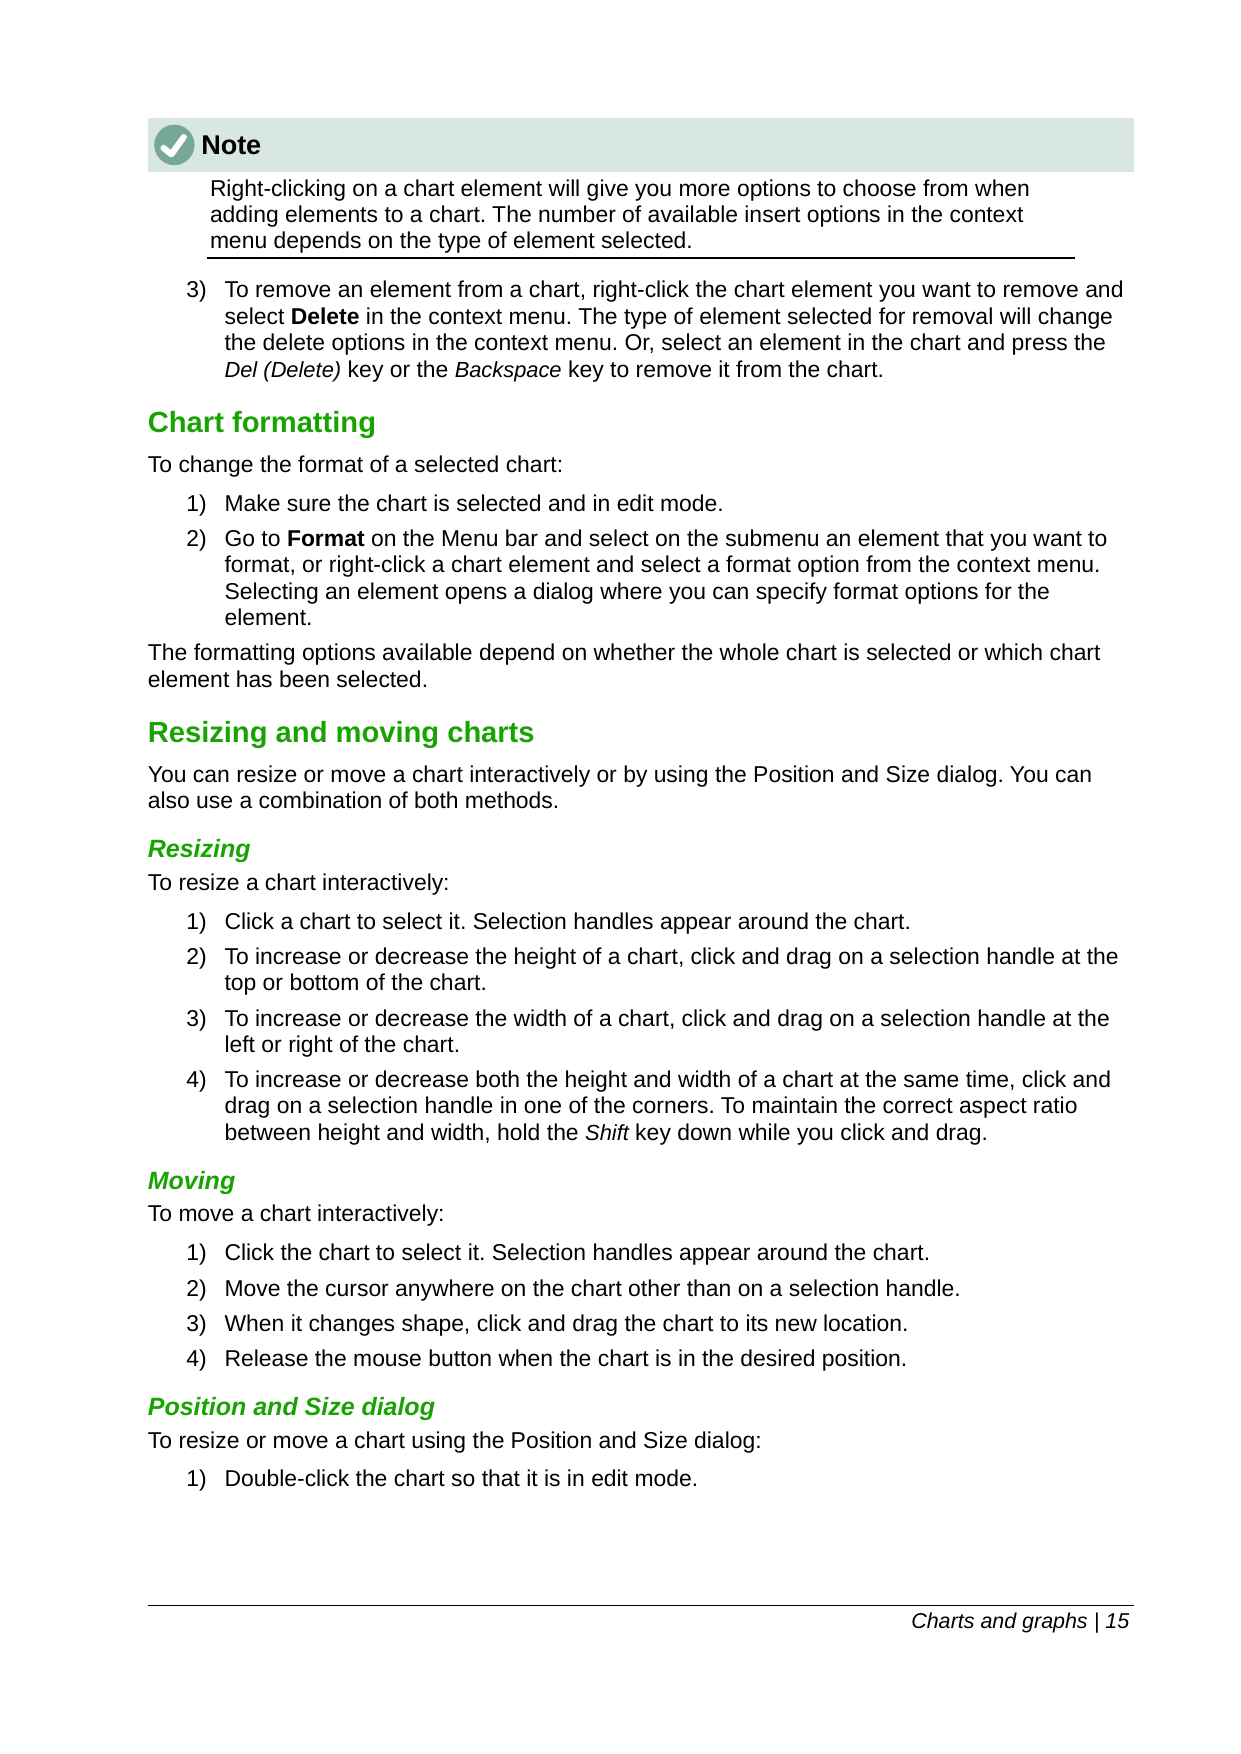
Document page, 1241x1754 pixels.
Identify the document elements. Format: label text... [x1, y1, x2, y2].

subtitle Resizing [148, 834, 1134, 863]
list Go to Format on the Menu bar and select on the submenu an element that you want to format, or right-click a chart element and select a format option from the context menu. Selecting an element opens a dialog where you can specify format options for the element. [207, 525, 1134, 630]
text You can resize or move a chart interactively or by using the Position and Size dialog. You can also use a combination of both methods. [148, 761, 1134, 813]
list To resize a chart interactively: [148, 869, 1134, 895]
subtitle Chart formatting [148, 406, 1134, 439]
list To resize or move a chart using the Position and Size dialog: [148, 1427, 1134, 1453]
list To change the format of a selected chart: [148, 451, 1134, 477]
list To remove an element from a chart, right-click the chart element you want to remove and select Delete in the context menu. The type of element selected for removal will change the delete options in the context menu. Or, select an element in the chart and press the Del (Delete) key or the Backspace key to remove it from the chart. [207, 276, 1134, 382]
list Click the chart to select it. Selection handles appear around the chart. [207, 1239, 1134, 1266]
subtitle Note [148, 118, 1134, 172]
text Right-clicking on a chart element will give you more options to choose from when adding elements to a chart. The number of available insert options in the context menu depends on the type of element selected. [207, 172, 1075, 257]
subtitle Moving [148, 1166, 1134, 1194]
list Move the cursor anywhere on the chart other than on a selection handle. [207, 1274, 1134, 1301]
list Click a chart to select it. Selection handles appear around the chart. [207, 908, 1134, 934]
list When it changes shape, click and drag the chart to its new location. [207, 1310, 1134, 1336]
list The formatting options available depend on whether the whole chart is selected or which chart element has been selected. [148, 639, 1134, 692]
subtitle Resizing and moving charts [148, 716, 1134, 749]
list To increase or decrease the height of a chart, click and drag on a selection handle at the top or bottom of the chart. [207, 943, 1134, 996]
list Release the mouse button when the chart is in the desired position. [207, 1345, 1134, 1371]
list To increase or decrease the width of a chart, click and drag on a selection handle at the left or right of the chart. [207, 1004, 1134, 1057]
list To move a chart interactively: [148, 1200, 1134, 1227]
list To increase or decrease both the height and width of a chart at the same time, click and drag on a selection handle in one of the corners. To maintain the correct aspect ratio between height and width, hold the Shift key down while you click and drag. [207, 1066, 1134, 1145]
list Double-click the chart so that it is in edit mode. [207, 1465, 1134, 1492]
subtitle Position and Size dialog [148, 1392, 1134, 1421]
list Make sure the chart is selected and in edit mode. [207, 490, 1134, 516]
